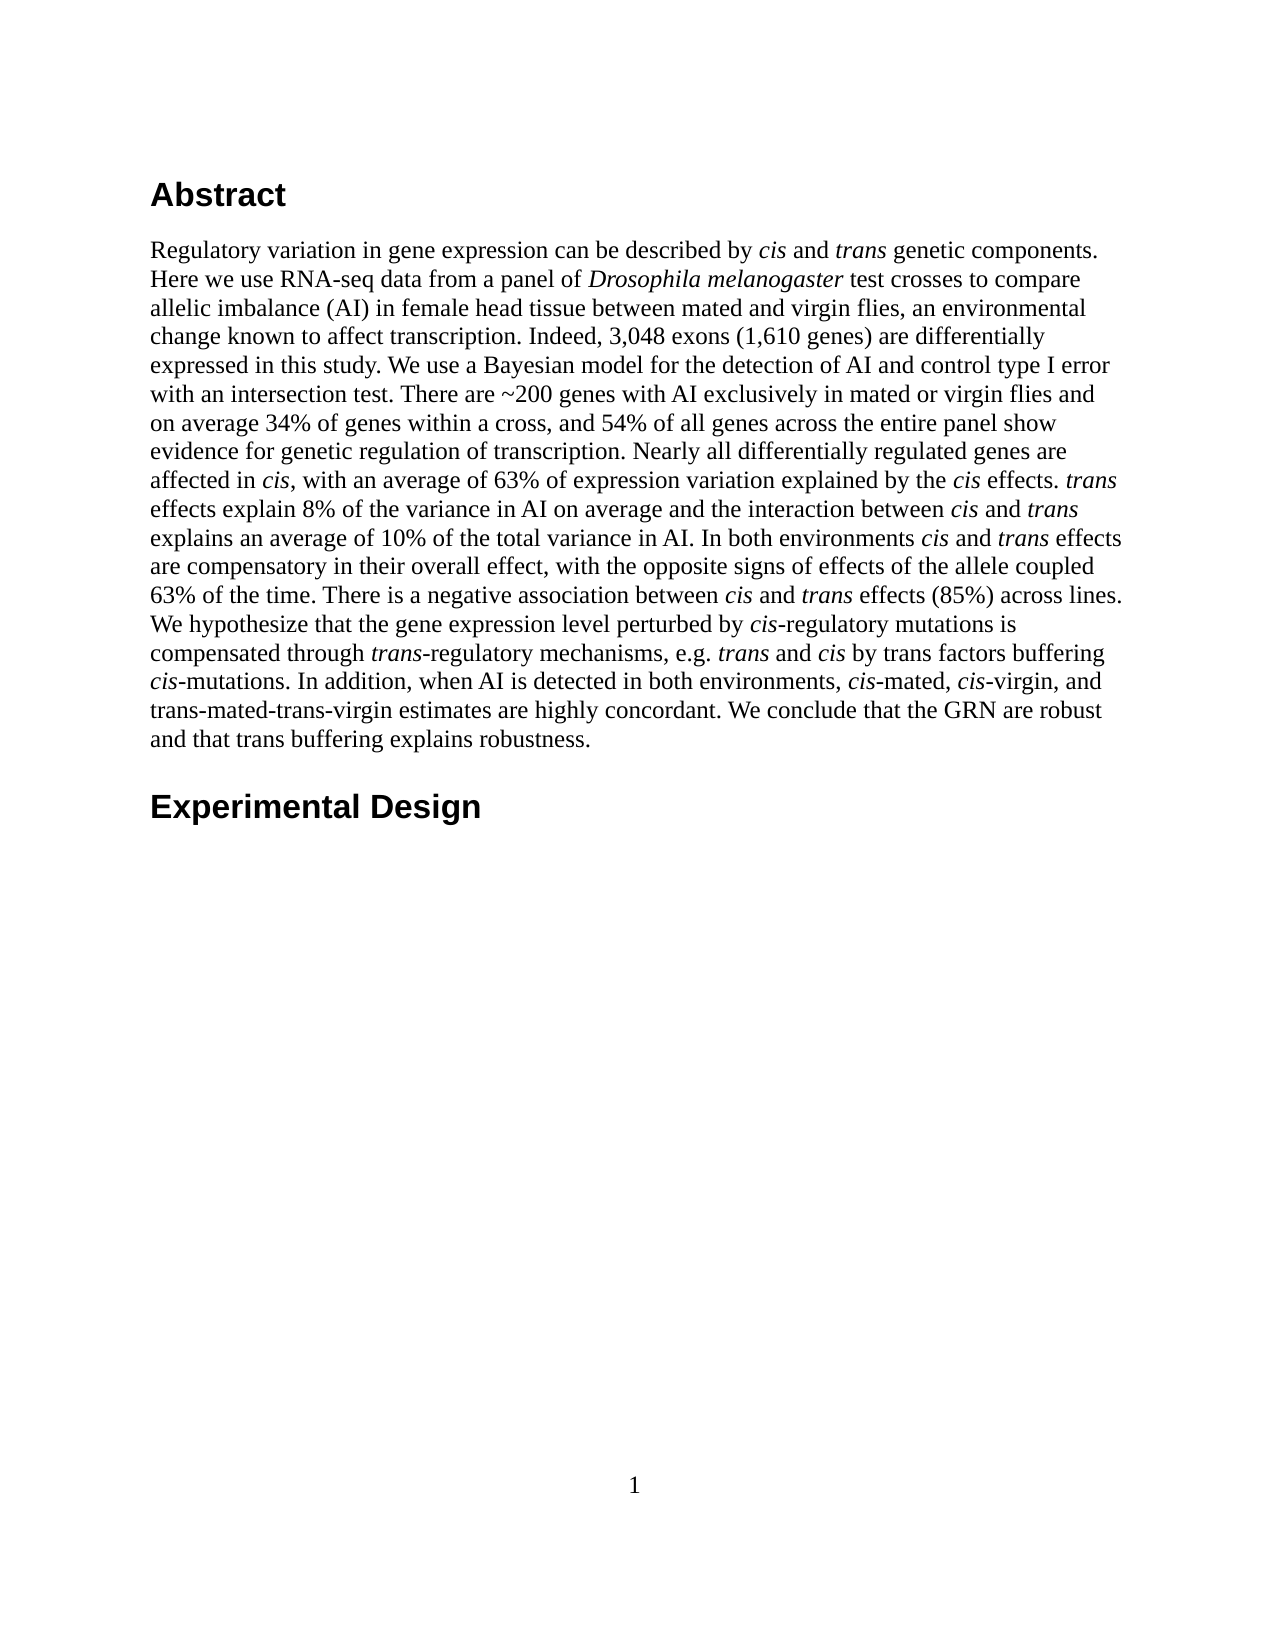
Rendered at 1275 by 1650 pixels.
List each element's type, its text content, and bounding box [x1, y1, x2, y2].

subtitle Experimental Design [150, 787, 1125, 825]
text Regulatory variation in gene expression can be described by cis and trans genetic components. Here we use RNA-seq data from a panel of Drosophila melanogaster test crosses to compare allelic imbalance (AI) in female head tissue between mated and virgin flies, an environmental change known to affect transcription. Indeed, 3,048 exons (1,610 genes) are differentially expressed in this study. We use a Bayesian model for the detection of AI and control type I error with an intersection test. There are ~200 genes with AI exclusively in mated or virgin flies and on average 34% of genes within a cross, and 54% of all genes across the entire panel show evidence for genetic regulation of transcription. Nearly all differentially regulated genes are affected in cis, with an average of 63% of expression variation explained by the cis effects. trans effects explain 8% of the variance in AI on average and the interaction between cis and trans explains an average of 10% of the total variance in AI. In both environments cis and trans effects are compensatory in their overall effect, with the opposite signs of effects of the allele coupled 63% of the time. There is a negative association between cis and trans effects (85%) across lines. We hypothesize that the gene expression level perturbed by cis-regulatory mutations is compensated through trans-regulatory mechanisms, e.g. trans and cis by trans factors buffering cis-mutations. In addition, when AI is detected in both environments, cis-mated, cis-virgin, and trans-mated-trans-virgin estimates are highly concordant. We conclude that the GRN are robust and that trans buffering explains robustness. [150, 235, 1125, 753]
subtitle Abstract [150, 175, 1125, 214]
